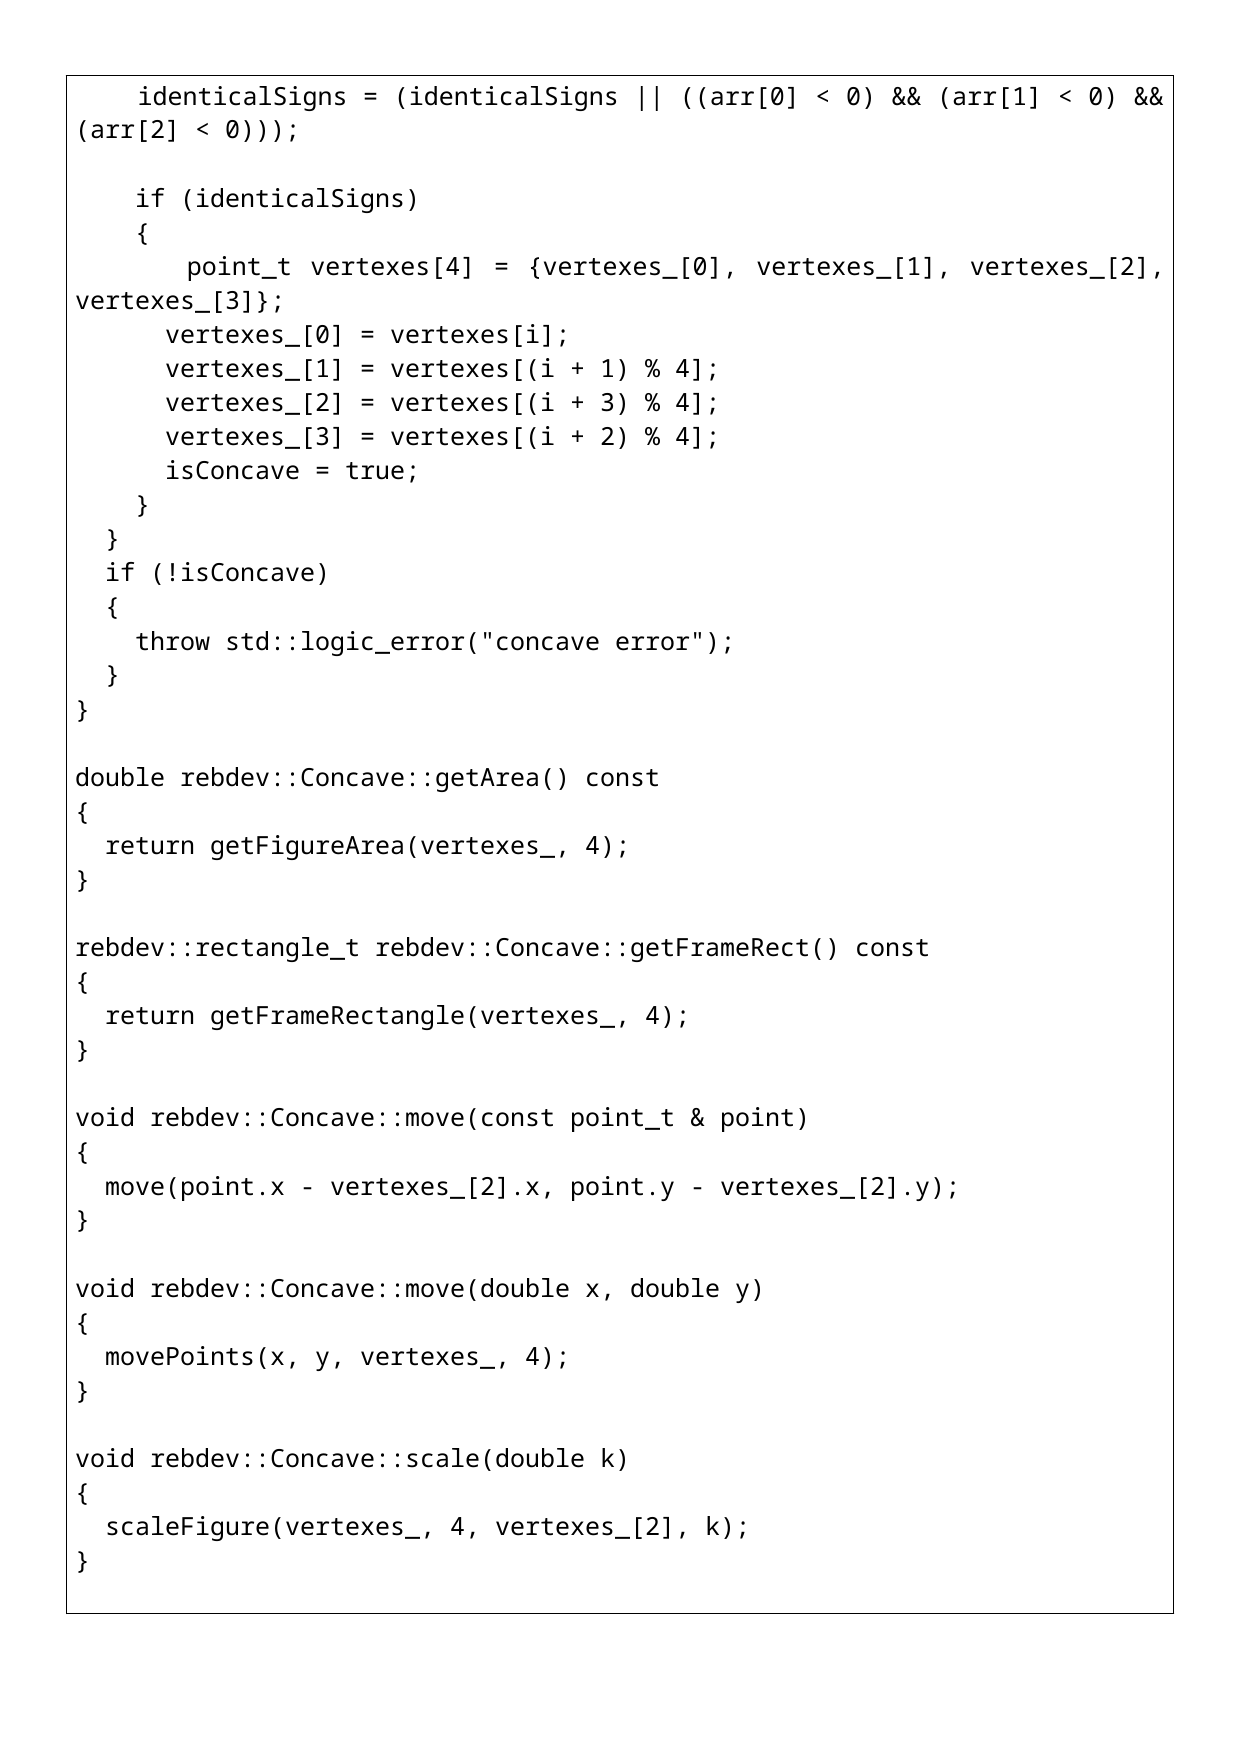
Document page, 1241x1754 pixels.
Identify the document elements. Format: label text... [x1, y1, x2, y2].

text } [75, 487, 1165, 521]
text } [75, 521, 1165, 555]
text } [75, 657, 1165, 691]
text movePoints(x, y, vertexes_, 4); [75, 1338, 1165, 1372]
text vertexes_[1] = vertexes[(i + 1) % 4]; [75, 351, 1165, 385]
text { [75, 1134, 1165, 1168]
text rebdev::rectangle_t rebdev::Concave::getFrameRect() const [75, 930, 1165, 964]
text void rebdev::Concave::move(double x, double y) [75, 1270, 1165, 1304]
text throw std::logic_error("concave error"); [75, 623, 1165, 657]
text scaleFigure(vertexes_, 4, vertexes_[2], k); [75, 1509, 1165, 1543]
text move(point.x - vertexes_[2].x, point.y - vertexes_[2].y); [75, 1168, 1165, 1202]
text vertexes_[3] = vertexes[(i + 2) % 4]; [75, 419, 1165, 453]
text vertexes_[0] = vertexes[i]; [75, 317, 1165, 351]
text if (identicalSigns) [75, 180, 1165, 214]
text point_t vertexes[4] = {vertexes_[0], vertexes_[1], vertexes_[2], vertexes_[3]}; [75, 248, 1165, 317]
text isConcave = true; [75, 453, 1165, 487]
text return getFigureArea(vertexes_, 4); [75, 827, 1165, 862]
text void rebdev::Concave::move(const point_t & point) [75, 1100, 1165, 1134]
text { [75, 964, 1165, 998]
text { [75, 1475, 1165, 1509]
text return getFrameRectangle(vertexes_, 4); [75, 998, 1165, 1032]
text { [75, 214, 1165, 248]
text } [75, 1032, 1165, 1066]
text double rebdev::Concave::getArea() const [75, 759, 1165, 793]
text if (!isConcave) [75, 555, 1165, 589]
text void rebdev::Concave::scale(double k) [75, 1441, 1165, 1475]
text { [75, 1304, 1165, 1338]
text identicalSigns = (identicalSigns || ((arr[0] < 0) && (arr[1] < 0) && (arr[2] < 0))); [67, 76, 1173, 146]
text { [75, 589, 1165, 623]
text } [75, 691, 1165, 725]
text { [75, 793, 1165, 827]
text } [75, 1202, 1165, 1236]
text } [75, 1543, 1165, 1577]
text } [75, 1372, 1165, 1407]
text vertexes_[2] = vertexes[(i + 3) % 4]; [75, 385, 1165, 419]
text } [75, 862, 1165, 896]
